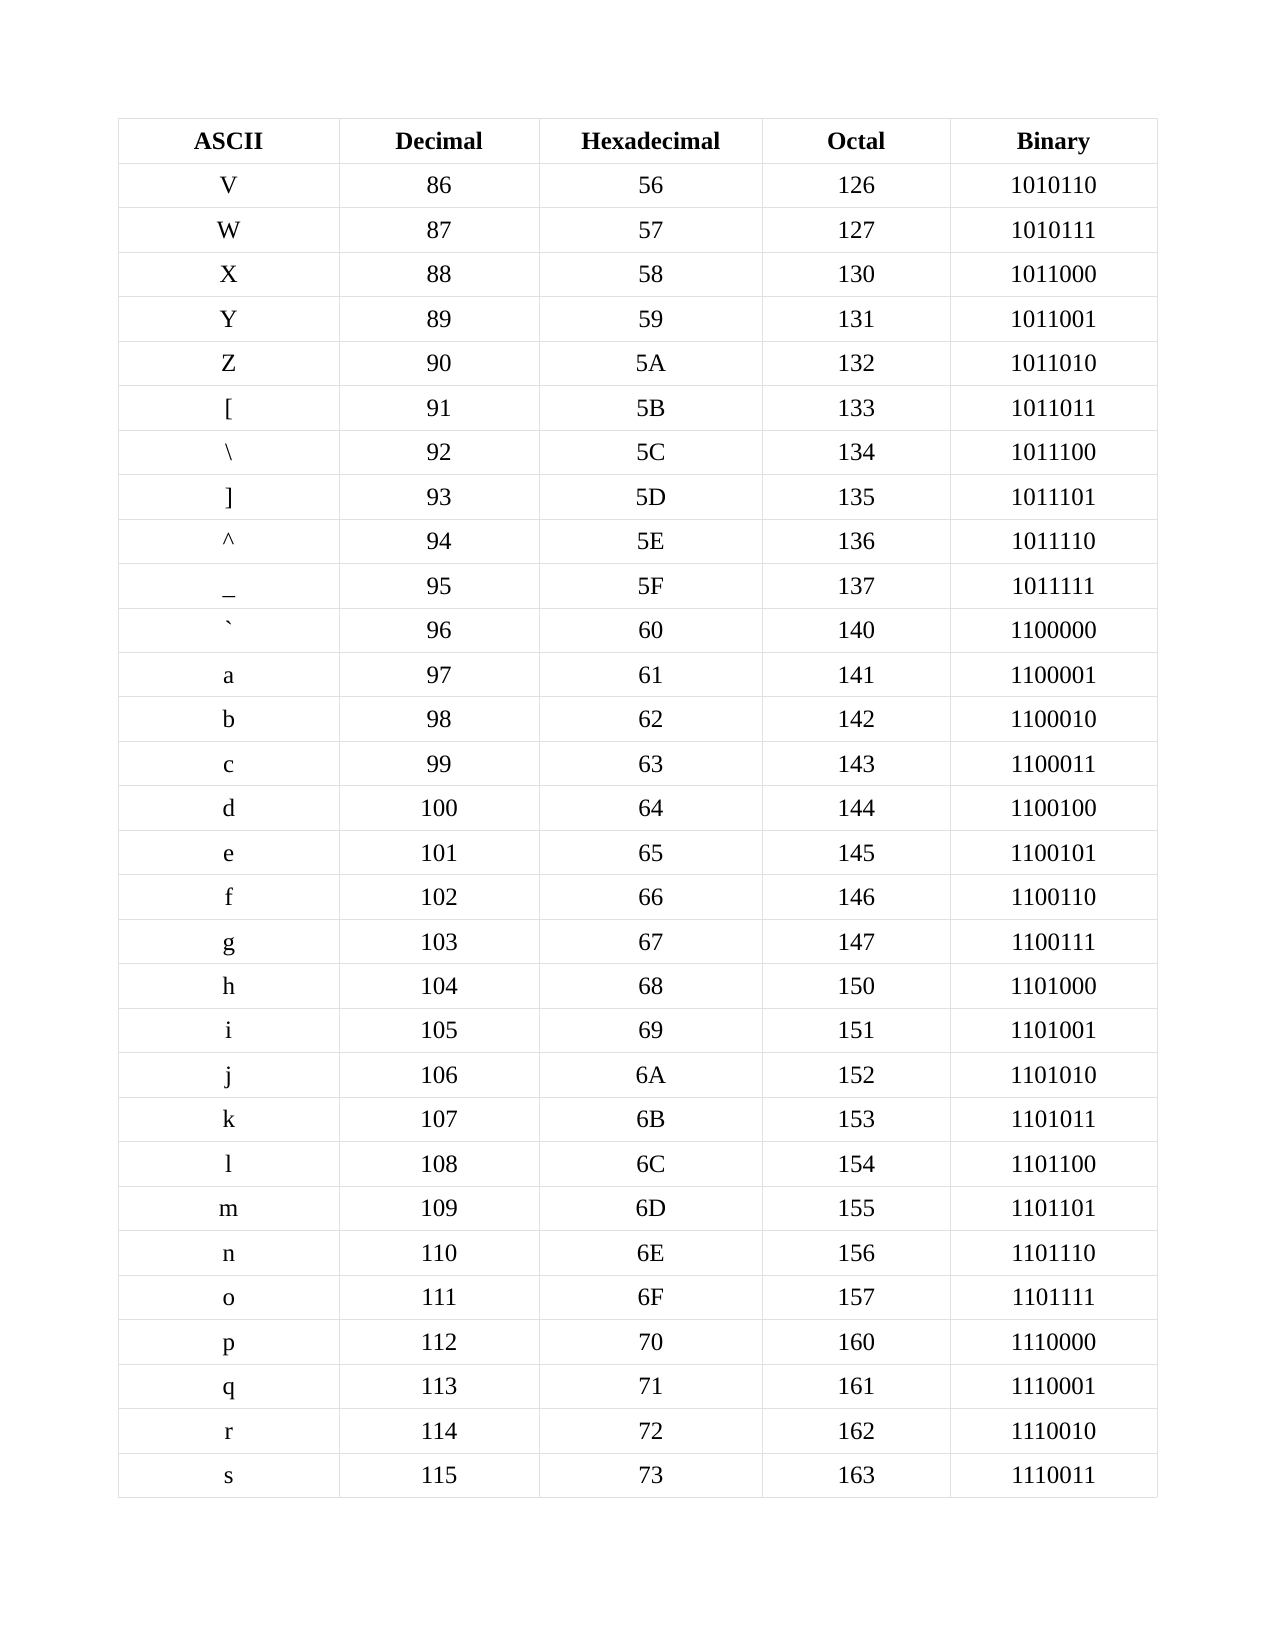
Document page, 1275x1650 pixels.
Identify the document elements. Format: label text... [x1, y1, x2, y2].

table_cell 71 [540, 1365, 762, 1408]
table_cell 1110011 [951, 1454, 1157, 1497]
table_cell 97 [340, 653, 539, 696]
table_cell 101 [340, 831, 539, 874]
table_cell 156 [763, 1231, 950, 1274]
table_cell 67 [540, 920, 762, 963]
table_cell 6A [540, 1053, 762, 1097]
table_cell 113 [340, 1365, 539, 1408]
table_cell 1110000 [951, 1320, 1157, 1363]
table_cell 1010111 [951, 208, 1157, 252]
table_cell 65 [540, 831, 762, 874]
table_cell 5C [540, 431, 762, 474]
table_cell 145 [763, 831, 950, 874]
table_cell 107 [340, 1098, 539, 1141]
table_cell 1100010 [951, 697, 1157, 741]
table_cell 59 [540, 297, 762, 341]
table_cell 1011000 [951, 253, 1157, 296]
table_cell 90 [340, 342, 539, 385]
table_cell 157 [763, 1276, 950, 1319]
table_cell 5E [540, 520, 762, 563]
table_cell W [119, 208, 339, 252]
table_cell f [119, 875, 339, 919]
table_cell 68 [540, 964, 762, 1008]
table_cell 1101001 [951, 1009, 1157, 1052]
table_cell q [119, 1365, 339, 1408]
table_cell 1100110 [951, 875, 1157, 919]
table_cell 132 [763, 342, 950, 385]
table_cell 127 [763, 208, 950, 252]
table_cell h [119, 964, 339, 1008]
table_cell 6B [540, 1098, 762, 1141]
table_cell 73 [540, 1454, 762, 1497]
table_cell 88 [340, 253, 539, 296]
table_cell 163 [763, 1454, 950, 1497]
table_cell 103 [340, 920, 539, 963]
table_cell 1011100 [951, 431, 1157, 474]
table_cell i [119, 1009, 339, 1052]
table_cell 126 [763, 164, 950, 207]
table_cell 5A [540, 342, 762, 385]
table_cell s [119, 1454, 339, 1497]
table_cell 133 [763, 386, 950, 429]
table_cell 62 [540, 697, 762, 741]
table_cell p [119, 1320, 339, 1363]
table_cell 152 [763, 1053, 950, 1097]
table_cell 154 [763, 1142, 950, 1186]
table_cell n [119, 1231, 339, 1274]
table_cell 153 [763, 1098, 950, 1141]
table_cell 147 [763, 920, 950, 963]
table_cell m [119, 1187, 339, 1230]
table_cell 94 [340, 520, 539, 563]
table_cell 161 [763, 1365, 950, 1408]
table_cell b [119, 697, 339, 741]
table_cell 1101111 [951, 1276, 1157, 1319]
table_cell a [119, 653, 339, 696]
table_cell 162 [763, 1409, 950, 1452]
table_cell d [119, 786, 339, 830]
table_cell 69 [540, 1009, 762, 1052]
table_cell 1011101 [951, 475, 1157, 518]
table_cell 72 [540, 1409, 762, 1452]
table_cell 1011011 [951, 386, 1157, 429]
table_cell 135 [763, 475, 950, 518]
table_cell 1010110 [951, 164, 1157, 207]
table_cell l [119, 1142, 339, 1186]
table_cell 60 [540, 609, 762, 652]
table_cell 58 [540, 253, 762, 296]
table_cell 130 [763, 253, 950, 296]
table_cell 57 [540, 208, 762, 252]
table_cell Z [119, 342, 339, 385]
table_cell 5D [540, 475, 762, 518]
table_cell 142 [763, 697, 950, 741]
table_cell 150 [763, 964, 950, 1008]
table_cell V [119, 164, 339, 207]
table_cell 1011111 [951, 564, 1157, 607]
table_cell r [119, 1409, 339, 1452]
table_cell 86 [340, 164, 539, 207]
table_cell 56 [540, 164, 762, 207]
table_cell [ [119, 386, 339, 429]
table_cell 96 [340, 609, 539, 652]
table_cell 92 [340, 431, 539, 474]
table_header Binary [951, 119, 1157, 163]
table_cell 1100101 [951, 831, 1157, 874]
table_cell 66 [540, 875, 762, 919]
table_cell 99 [340, 742, 539, 785]
table_cell 151 [763, 1009, 950, 1052]
table_cell 115 [340, 1454, 539, 1497]
table_cell g [119, 920, 339, 963]
table_cell 6C [540, 1142, 762, 1186]
table_cell k [119, 1098, 339, 1141]
table_cell 1110010 [951, 1409, 1157, 1452]
table_cell 87 [340, 208, 539, 252]
table_cell ` [119, 609, 339, 652]
table_cell 64 [540, 786, 762, 830]
table_cell 108 [340, 1142, 539, 1186]
table_cell ^ [119, 520, 339, 563]
table_cell 112 [340, 1320, 539, 1363]
table_cell 91 [340, 386, 539, 429]
table_cell X [119, 253, 339, 296]
table_cell 131 [763, 297, 950, 341]
table_cell 144 [763, 786, 950, 830]
table_cell 146 [763, 875, 950, 919]
table_cell 95 [340, 564, 539, 607]
table_cell 1110001 [951, 1365, 1157, 1408]
table_cell 104 [340, 964, 539, 1008]
table_cell 1101000 [951, 964, 1157, 1008]
table_header ASCII [119, 119, 339, 163]
table_cell Y [119, 297, 339, 341]
table_cell 106 [340, 1053, 539, 1097]
table_cell 1101011 [951, 1098, 1157, 1141]
table_cell 70 [540, 1320, 762, 1363]
table_cell 105 [340, 1009, 539, 1052]
table_cell 141 [763, 653, 950, 696]
table_cell 160 [763, 1320, 950, 1363]
table_cell 1100111 [951, 920, 1157, 963]
table_cell 1011110 [951, 520, 1157, 563]
table_cell j [119, 1053, 339, 1097]
table_cell 61 [540, 653, 762, 696]
table_cell 98 [340, 697, 539, 741]
table_cell e [119, 831, 339, 874]
table_header Decimal [340, 119, 539, 163]
table_cell 102 [340, 875, 539, 919]
table_cell 6F [540, 1276, 762, 1319]
table_cell 1100011 [951, 742, 1157, 785]
table_cell 89 [340, 297, 539, 341]
table_cell 5B [540, 386, 762, 429]
table_cell 93 [340, 475, 539, 518]
table_cell 100 [340, 786, 539, 830]
table_cell o [119, 1276, 339, 1319]
table_header Hexadecimal [540, 119, 762, 163]
table_cell 137 [763, 564, 950, 607]
table_cell 63 [540, 742, 762, 785]
table_cell 1011001 [951, 297, 1157, 341]
table_cell 1011010 [951, 342, 1157, 385]
table_cell 1101010 [951, 1053, 1157, 1097]
table_cell 140 [763, 609, 950, 652]
table_cell 1101110 [951, 1231, 1157, 1274]
table_cell 6E [540, 1231, 762, 1274]
table_cell 136 [763, 520, 950, 563]
table_cell 1100000 [951, 609, 1157, 652]
table_cell 5F [540, 564, 762, 607]
table_cell 111 [340, 1276, 539, 1319]
table_cell _ [119, 564, 339, 607]
table_cell 109 [340, 1187, 539, 1230]
table_cell 110 [340, 1231, 539, 1274]
table_cell 1100001 [951, 653, 1157, 696]
table_cell 134 [763, 431, 950, 474]
table_cell 6D [540, 1187, 762, 1230]
table_cell 114 [340, 1409, 539, 1452]
table_header Octal [763, 119, 950, 163]
table_cell ] [119, 475, 339, 518]
table_cell 155 [763, 1187, 950, 1230]
table_cell 1101100 [951, 1142, 1157, 1186]
table_cell 143 [763, 742, 950, 785]
table_cell 1101101 [951, 1187, 1157, 1230]
table_cell 1100100 [951, 786, 1157, 830]
table_cell c [119, 742, 339, 785]
table_cell \ [119, 431, 339, 474]
